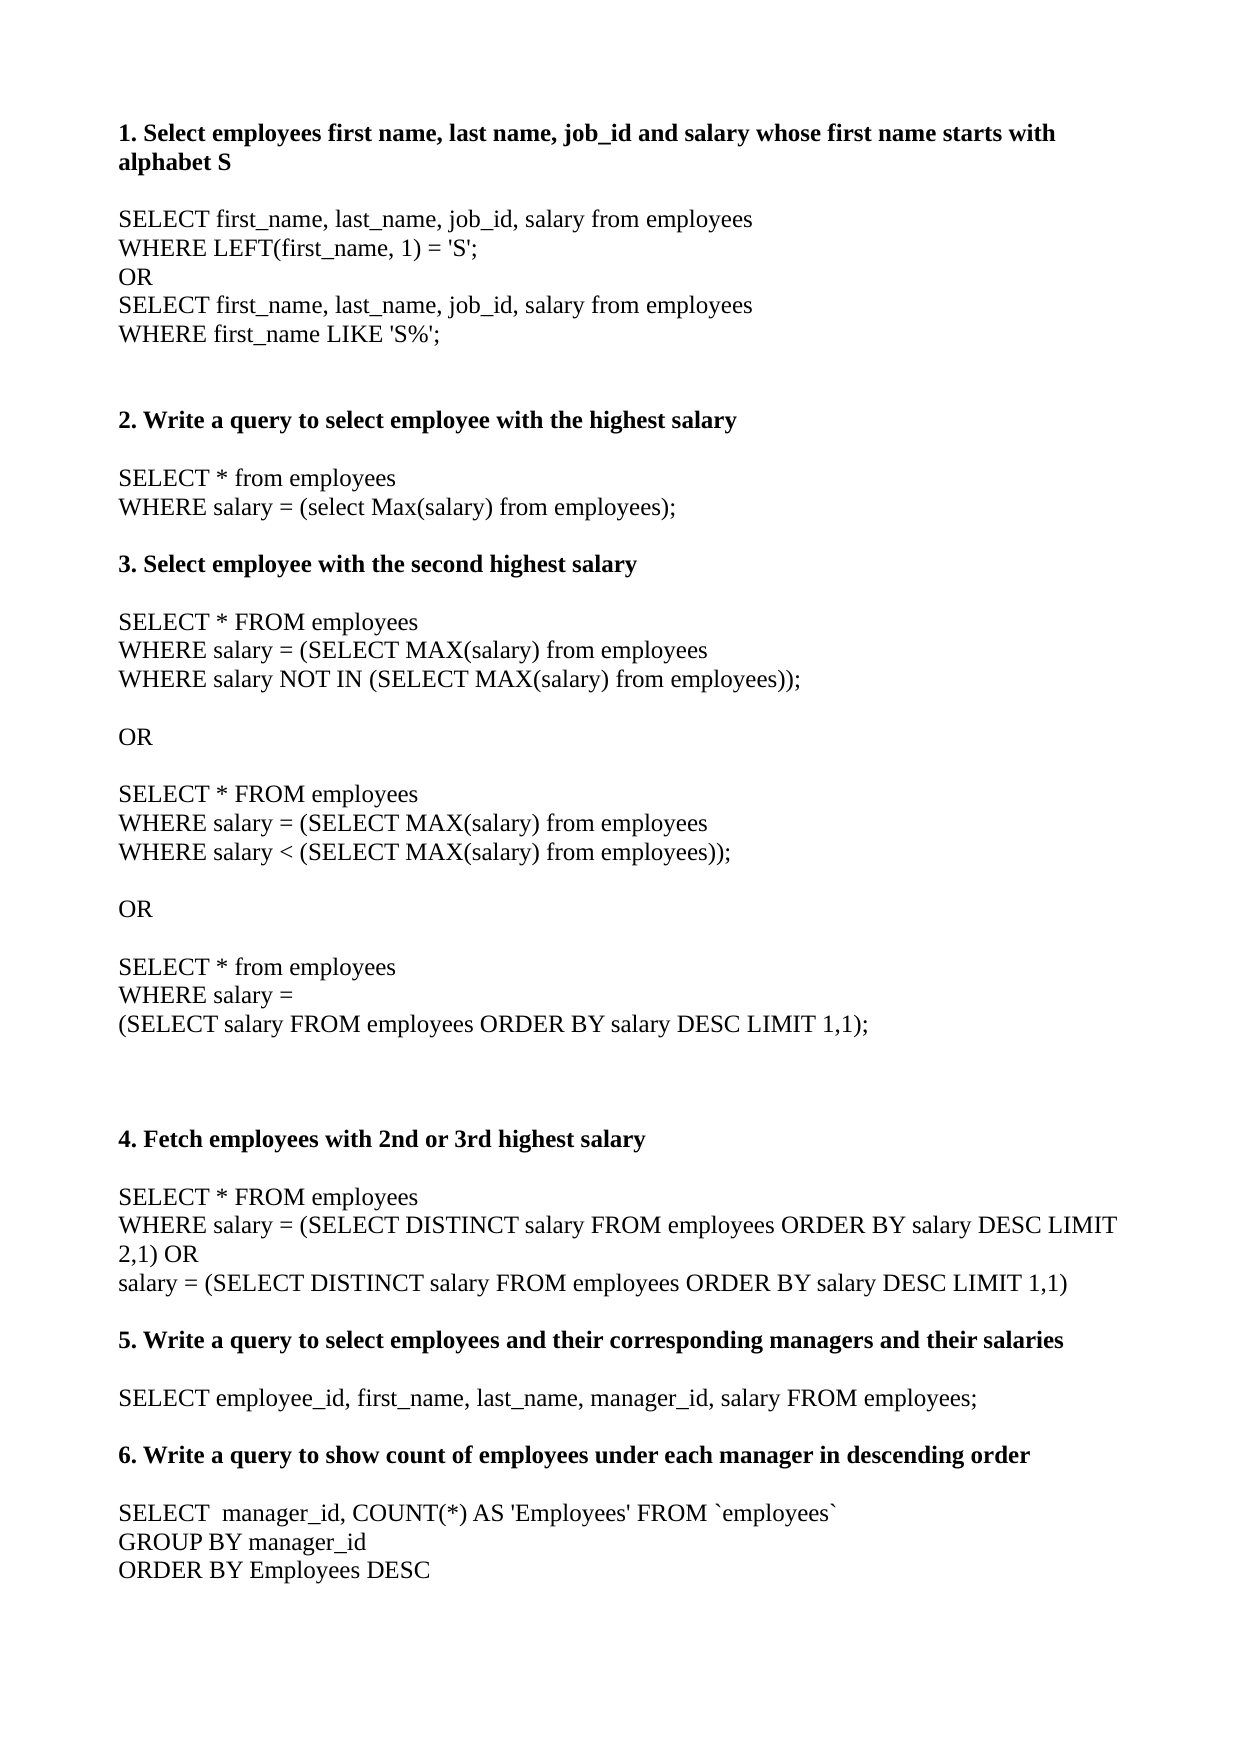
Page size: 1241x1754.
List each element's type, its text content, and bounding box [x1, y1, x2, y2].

text OR [118, 894, 1122, 923]
text GROUP BY manager_id [118, 1527, 1122, 1556]
text WHERE salary NOT IN (SELECT MAX(salary) from employees)); [118, 664, 1122, 693]
text SELECT * from employees [118, 952, 1122, 981]
text SELECT * FROM employees [118, 1182, 1122, 1211]
text OR [118, 722, 1122, 751]
text OR [118, 262, 1122, 291]
text ORDER BY Employees DESC [118, 1556, 1122, 1584]
text SELECT first_name, last_name, job_id, salary from employees [118, 204, 1122, 233]
text WHERE salary = [118, 981, 1122, 1009]
text 2. Write a query to select employee with the highest salary [118, 406, 1122, 434]
text SELECT * FROM employees [118, 607, 1122, 636]
text WHERE salary = (SELECT DISTINCT salary FROM employees ORDER BY salary DESC LIMIT 2,1) OR [118, 1211, 1122, 1268]
text SELECT manager_id, COUNT(*) AS 'Employees' FROM `employees` [118, 1498, 1122, 1527]
text 5. Write a query to select employees and their corresponding managers and their salaries [118, 1326, 1122, 1354]
text WHERE salary = (select Max(salary) from employees); [118, 492, 1122, 521]
text WHERE LEFT(first_name, 1) = 'S'; [118, 233, 1122, 262]
text SELECT first_name, last_name, job_id, salary from employees [118, 291, 1122, 319]
text SELECT employee_id, first_name, last_name, manager_id, salary FROM employees; [118, 1383, 1122, 1412]
text 6. Write a query to show count of employees under each manager in descending order [118, 1441, 1122, 1469]
text WHERE salary < (SELECT MAX(salary) from employees)); [118, 837, 1122, 866]
text (SELECT salary FROM employees ORDER BY salary DESC LIMIT 1,1); [118, 1009, 1122, 1038]
text SELECT * from employees [118, 463, 1122, 492]
text 4. Fetch employees with 2nd or 3rd highest salary [118, 1124, 1122, 1153]
text salary = (SELECT DISTINCT salary FROM employees ORDER BY salary DESC LIMIT 1,1) [118, 1268, 1122, 1297]
text 1. Select employees first name, last name, job_id and salary whose first name starts with alphabet S [118, 118, 1122, 176]
text 3. Select employee with the second highest salary [118, 549, 1122, 578]
text SELECT * FROM employees [118, 779, 1122, 808]
text WHERE salary = (SELECT MAX(salary) from employees [118, 636, 1122, 664]
text WHERE salary = (SELECT MAX(salary) from employees [118, 808, 1122, 837]
text WHERE first_name LIKE 'S%'; [118, 319, 1122, 348]
